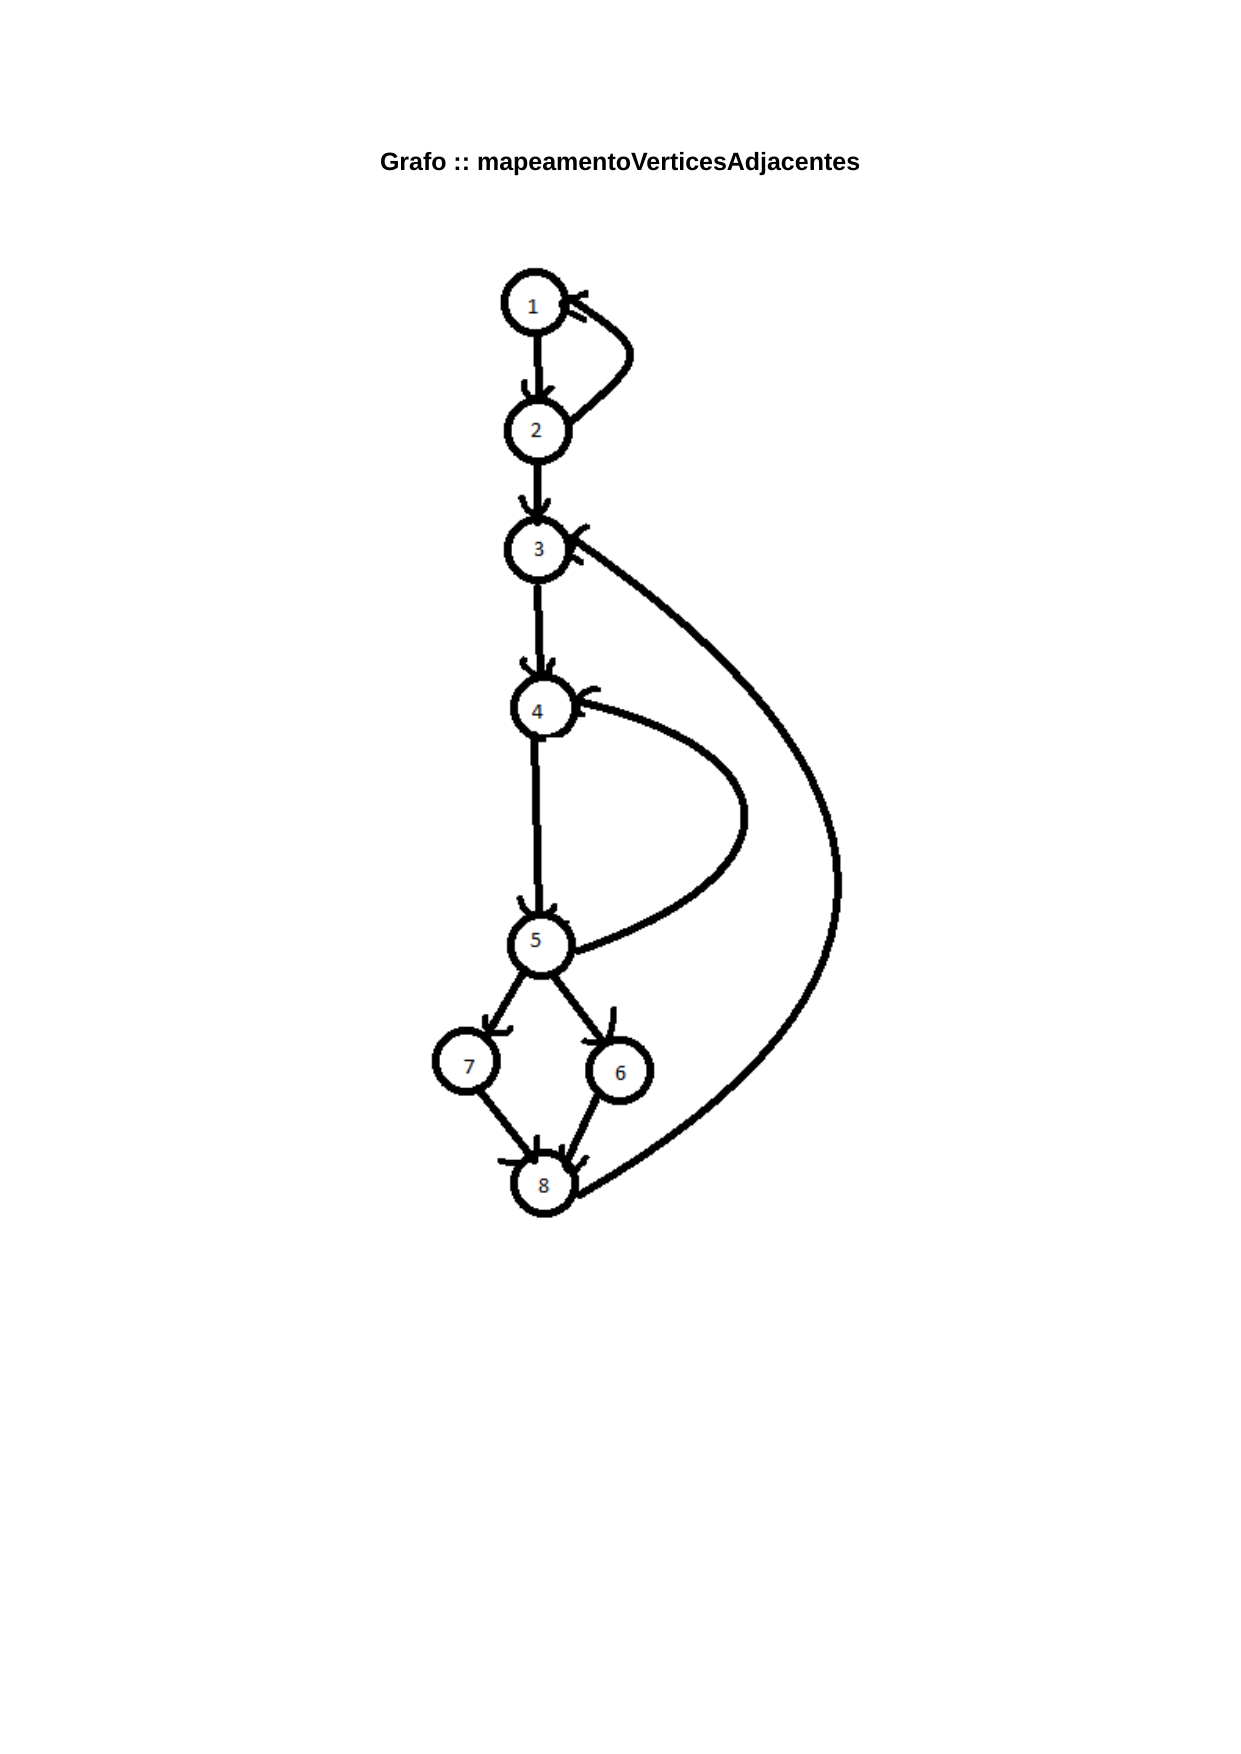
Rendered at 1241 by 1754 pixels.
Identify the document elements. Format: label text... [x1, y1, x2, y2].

picture [368, 259, 872, 1257]
text Grafo :: mapeamentoVerticesAdjacentes [118, 147, 1122, 176]
